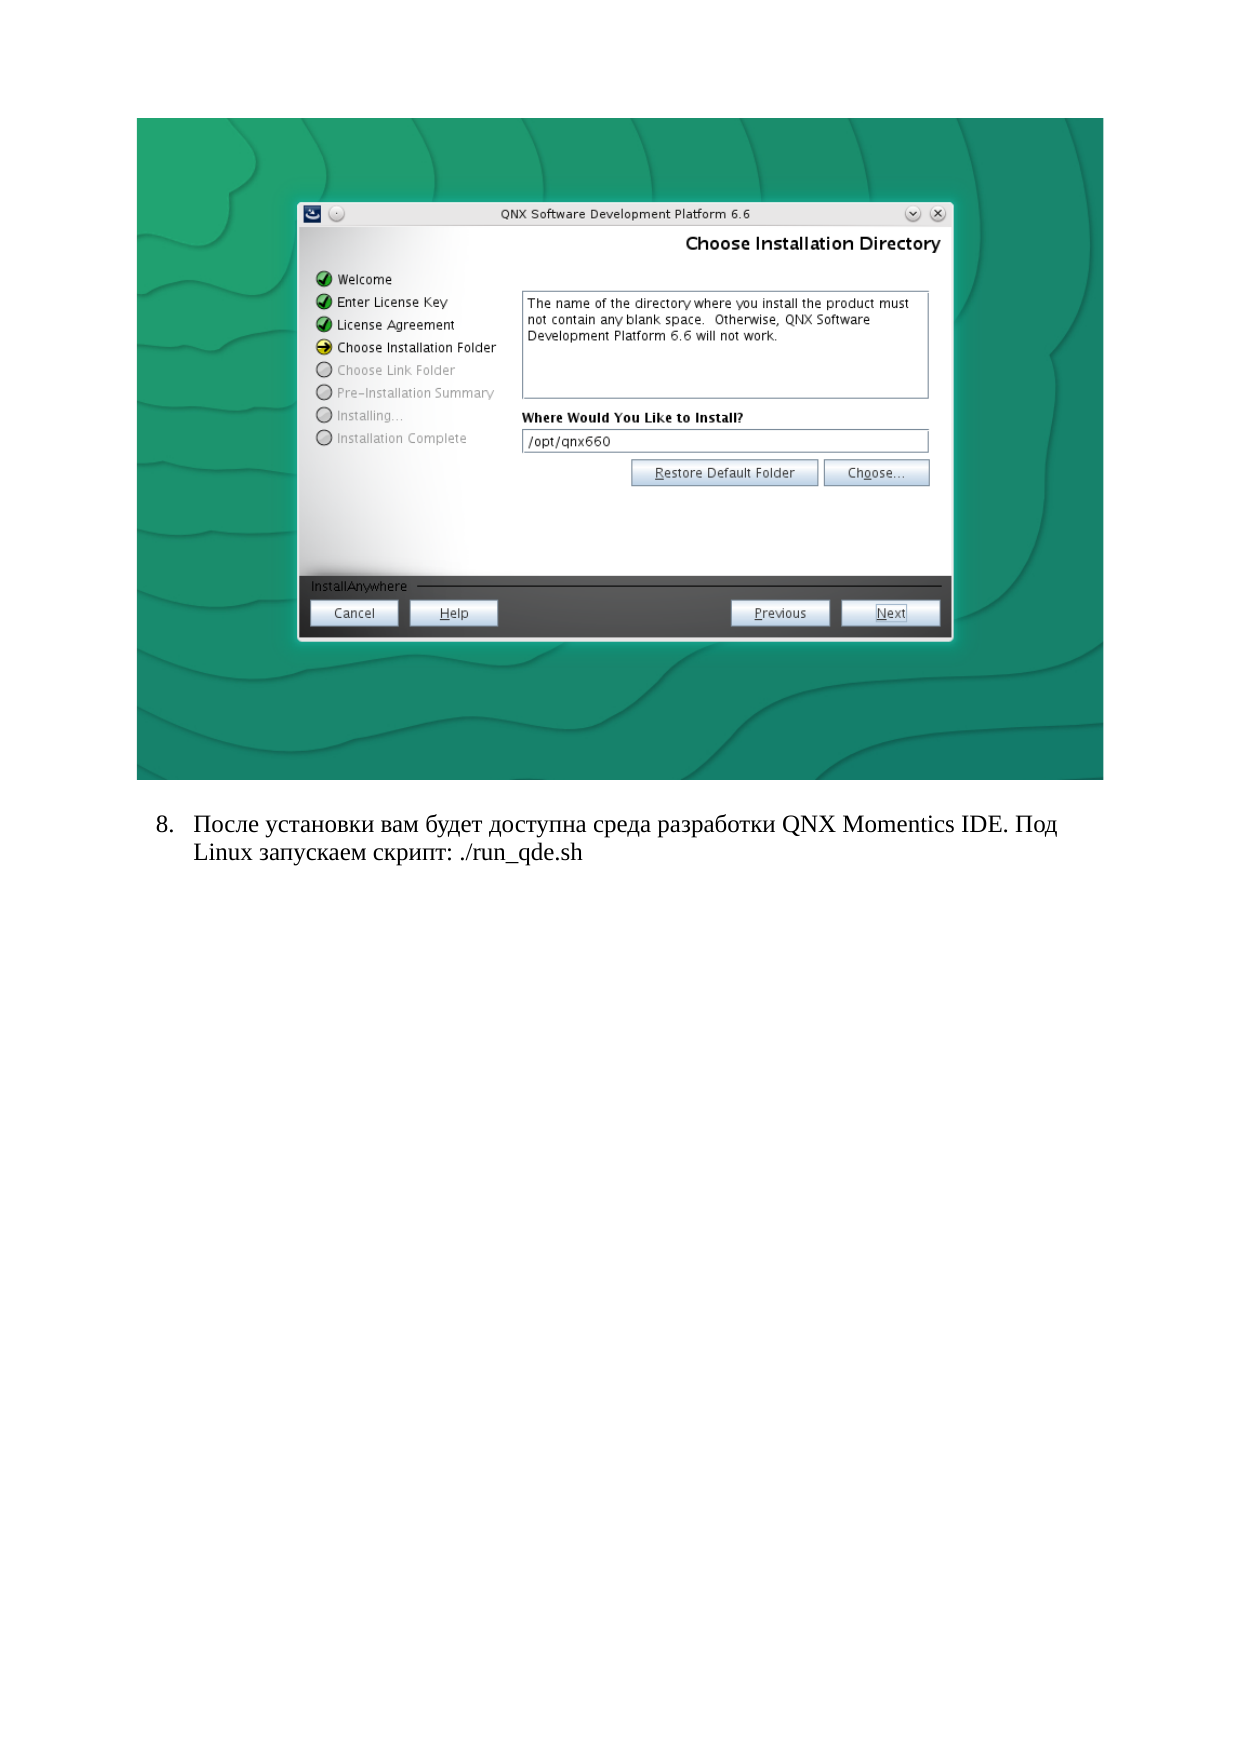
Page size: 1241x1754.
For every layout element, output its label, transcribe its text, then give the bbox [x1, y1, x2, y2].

picture [136, 118, 1104, 780]
list После установки вам будет доступна среда разработки QNX Momentics IDE. Под Linux запускаем скрипт: ./run_qde.sh [156, 809, 1122, 866]
